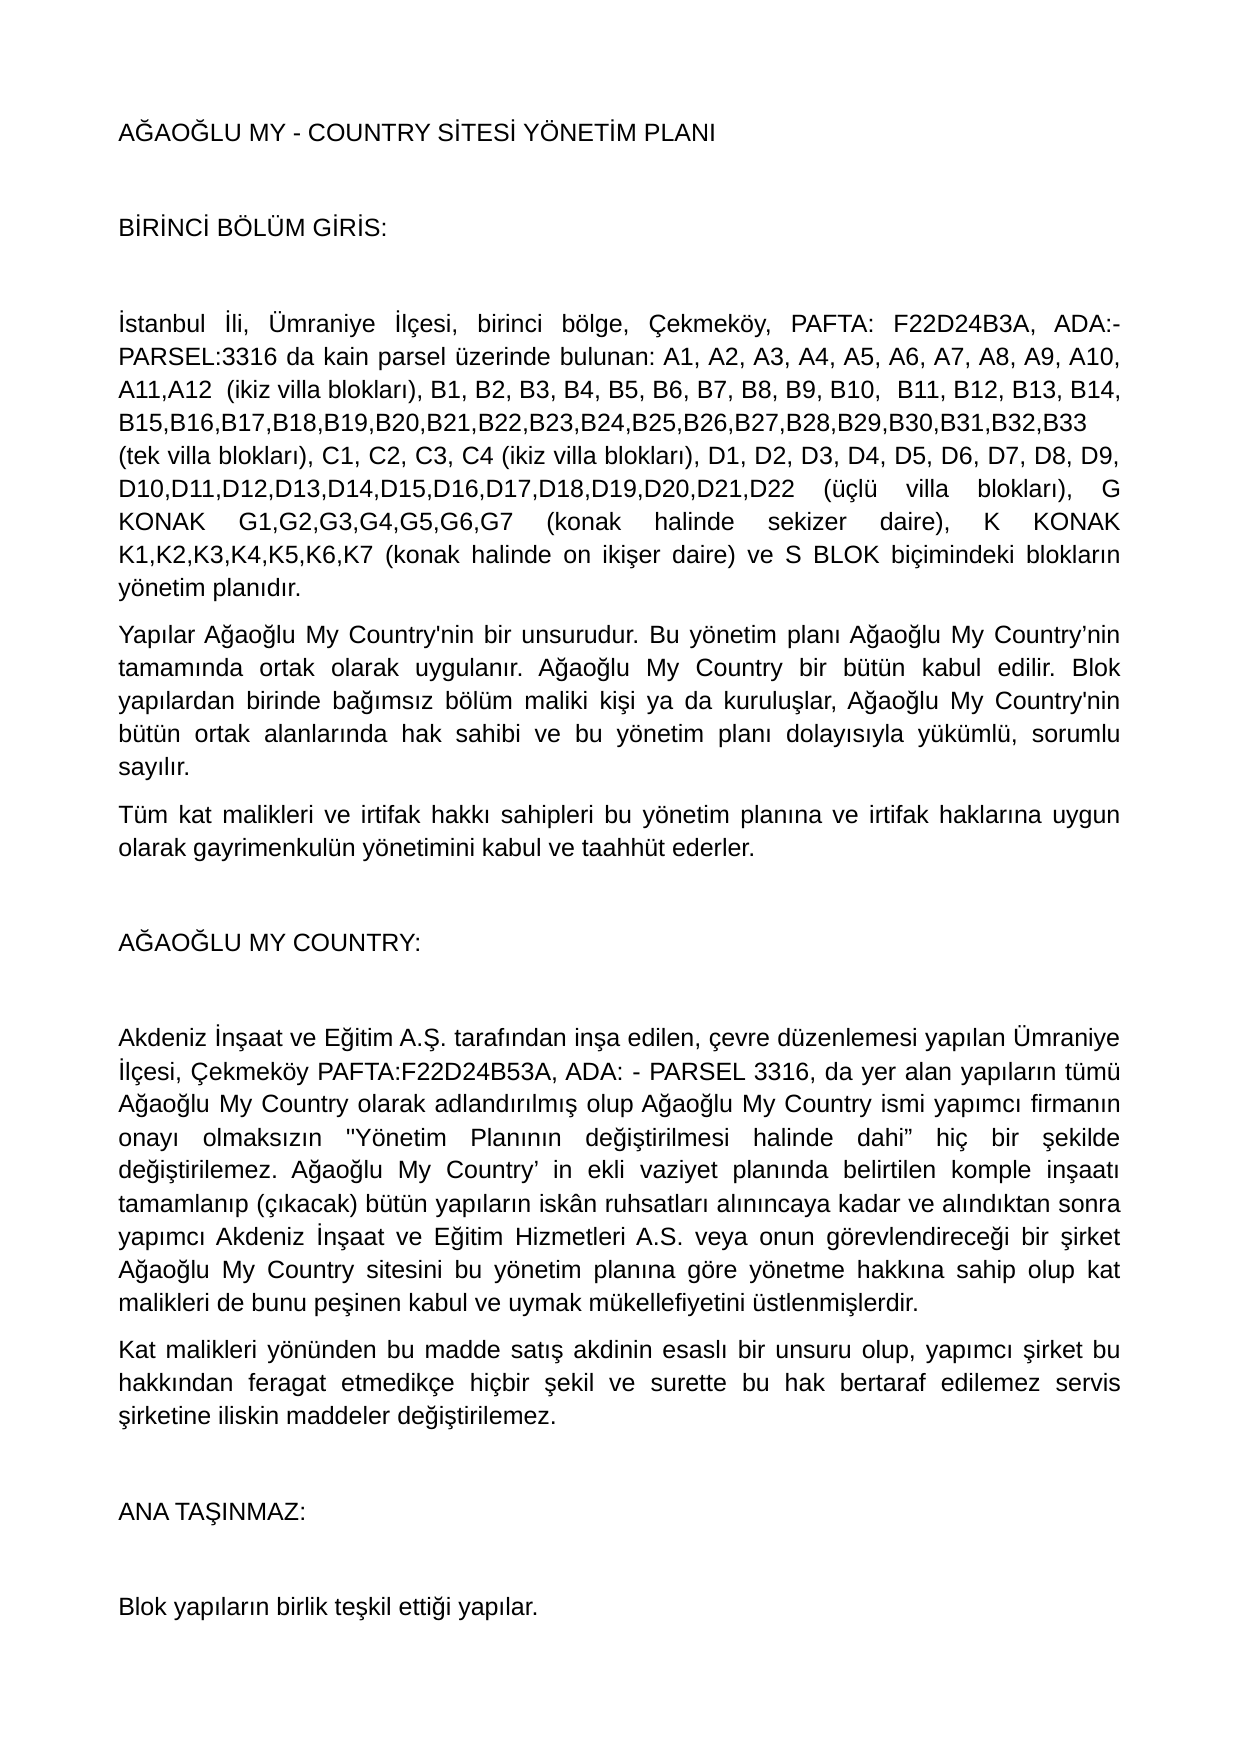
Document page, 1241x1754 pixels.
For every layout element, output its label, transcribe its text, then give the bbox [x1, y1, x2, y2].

text AĞAOĞLU MY - COUNTRY SİTESİ YÖNETİM PLANI [118, 118, 1122, 147]
text Tüm kat malikleri ve irtifak hakkı sahipleri bu yönetim planına ve irtifak haklarına uygun olarak gayrimenkulün yönetimini kabul ve taahhüt ederler. [118, 800, 1122, 862]
text BİRİNCİ BÖLÜM GİRİS: [118, 213, 1122, 242]
text Blok yapıların birlik teşkil ettiği yapılar. [118, 1592, 1122, 1620]
text Yapılar Ağaoğlu My Country'nin bir unsurudur. Bu yönetim planı Ağaoğlu My Country’nin tamamında ortak olarak uygulanır. Ağaoğlu My Country bir bütün kabul edilir. Blok yapılardan birinde bağımsız bölüm maliki kişi ya da kuruluşlar, Ağaoğlu My Country'nin bütün ortak alanlarında hak sahibi ve bu yönetim planı dolayısıyla yükümlü, sorumlu sayılır. [118, 620, 1122, 781]
text Akdeniz İnşaat ve Eğitim A.Ş. tarafından inşa edilen, çevre düzenlemesi yapılan Ümraniye İlçesi, Çekmeköy PAFTA:F22D24B53A, ADA: - PARSEL 3316, da yer alan yapıların tümü Ağaoğlu My Country olarak adlandırılmış olup Ağaoğlu My Country ismi yapımcı firmanın onayı olmaksızın ''Yönetim Planının değiştirilmesi halinde dahi” hiç bir şekilde değiştirilemez. Ağaoğlu My Country’ in ekli vaziyet planında belirtilen komple inşaatı tamamlanıp (çıkacak) bütün yapıların iskân ruhsatları alınıncaya kadar ve alındıktan sonra yapımcı Akdeniz İnşaat ve Eğitim Hizmetleri A.S. veya onun görevlendireceği bir şirket Ağaoğlu My Country sitesini bu yönetim planına göre yönetme hakkına sahip olup kat malikleri de bunu peşinen kabul ve uymak mükellefiyetini üstlenmişlerdir. [118, 1023, 1122, 1316]
text AĞAOĞLU MY COUNTRY: [118, 928, 1122, 957]
text ANA TAŞINMAZ: [118, 1496, 1122, 1525]
text Kat malikleri yönünden bu madde satış akdinin esaslı bir unsuru olup, yapımcı şirket bu hakkından feragat etmedikçe hiçbir şekil ve surette bu hak bertaraf edilemez servis şirketine iliskin maddeler değiştirilemez. [118, 1335, 1122, 1430]
text İstanbul İli, Ümraniye İlçesi, birinci bölge, Çekmeköy, PAFTA: F22D24B3A, ADA:-PARSEL:3316 da kain parsel üzerinde bulunan: A1, A2, A3, A4, A5, A6, A7, A8, A9, A10, A11,A12 (ikiz villa blokları), B1, B2, B3, B4, B5, B6, B7, B8, B9, B10, B11, B12, B13, B14, B15,B16,B17,B18,B19,B20,B21,B22,B23,B24,B25,B26,B27,B28,B29,B30,B31,B32,B33 (tek villa blokları), C1, C2, C3, C4 (ikiz villa blokları), D1, D2, D3, D4, D5, D6, D7, D8, D9, D10,D11,D12,D13,D14,D15,D16,D17,D18,D19,D20,D21,D22 (üçlü villa blokları), G KONAK G1,G2,G3,G4,G5,G6,G7 (konak halinde sekizer daire), K KONAK K1,K2,K3,K4,K5,K6,K7 (konak halinde on ikişer daire) ve S BLOK biçimindeki blokların yönetim planıdır. [118, 308, 1122, 601]
